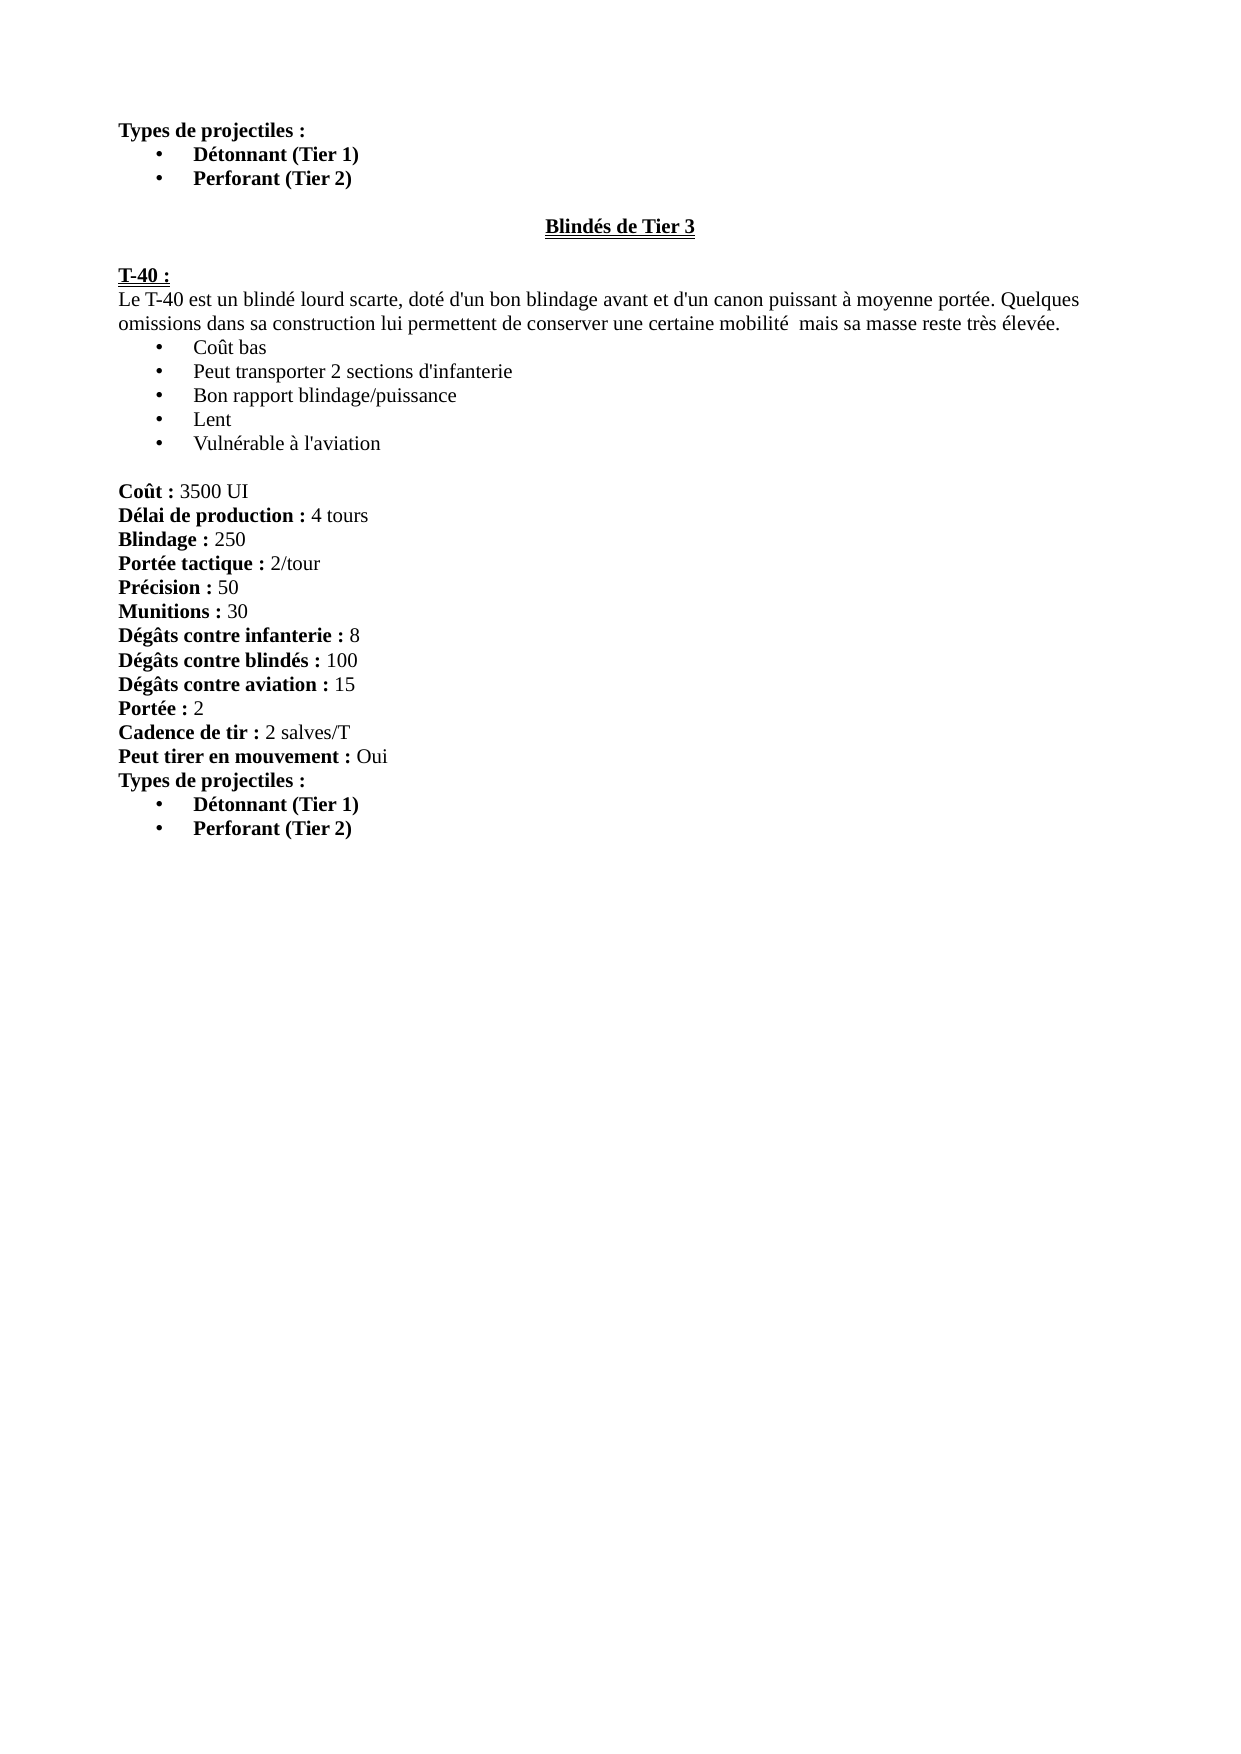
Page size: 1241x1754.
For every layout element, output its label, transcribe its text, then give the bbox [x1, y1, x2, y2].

list Coût bas [156, 335, 1122, 359]
text Portée tactique : 2/tour [118, 551, 1122, 575]
text Blindés de Tier 3 [118, 214, 1122, 238]
text Portée : 2 [118, 696, 1122, 720]
text Cadence de tir : 2 salves/T [118, 720, 1122, 744]
text Blindage : 250 [118, 527, 1122, 551]
list Peut transporter 2 sections d'infanterie [156, 359, 1122, 383]
text Le T-40 est un blindé lourd scarte, doté d'un bon blindage avant et d'un canon puissant à moyenne portée. Quelques omissions dans sa construction lui permettent de conserver une certaine mobilité mais sa masse reste très élevée. [118, 287, 1122, 335]
list Détonnant (Tier 1) [156, 142, 1122, 166]
list Lent [156, 407, 1122, 431]
text Coût : 3500 UI [118, 479, 1122, 503]
text Types de projectiles : [118, 768, 1122, 792]
list Détonnant (Tier 1) [156, 792, 1122, 816]
text Peut tirer en mouvement : Oui [118, 744, 1122, 768]
list Perforant (Tier 2) [156, 816, 1122, 840]
text T-40 : [118, 262, 1122, 287]
text Types de projectiles : [118, 118, 1122, 142]
text Dégâts contre infanterie : 8 [118, 623, 1122, 647]
text Dégâts contre blindés : 100 [118, 647, 1122, 672]
text Précision : 50 [118, 575, 1122, 599]
text Munitions : 30 [118, 599, 1122, 623]
list Bon rapport blindage/puissance [156, 383, 1122, 407]
list Perforant (Tier 2) [156, 166, 1122, 190]
text Dégâts contre aviation : 15 [118, 672, 1122, 696]
list Vulnérable à l'aviation [156, 431, 1122, 455]
text Délai de production : 4 tours [118, 503, 1122, 527]
